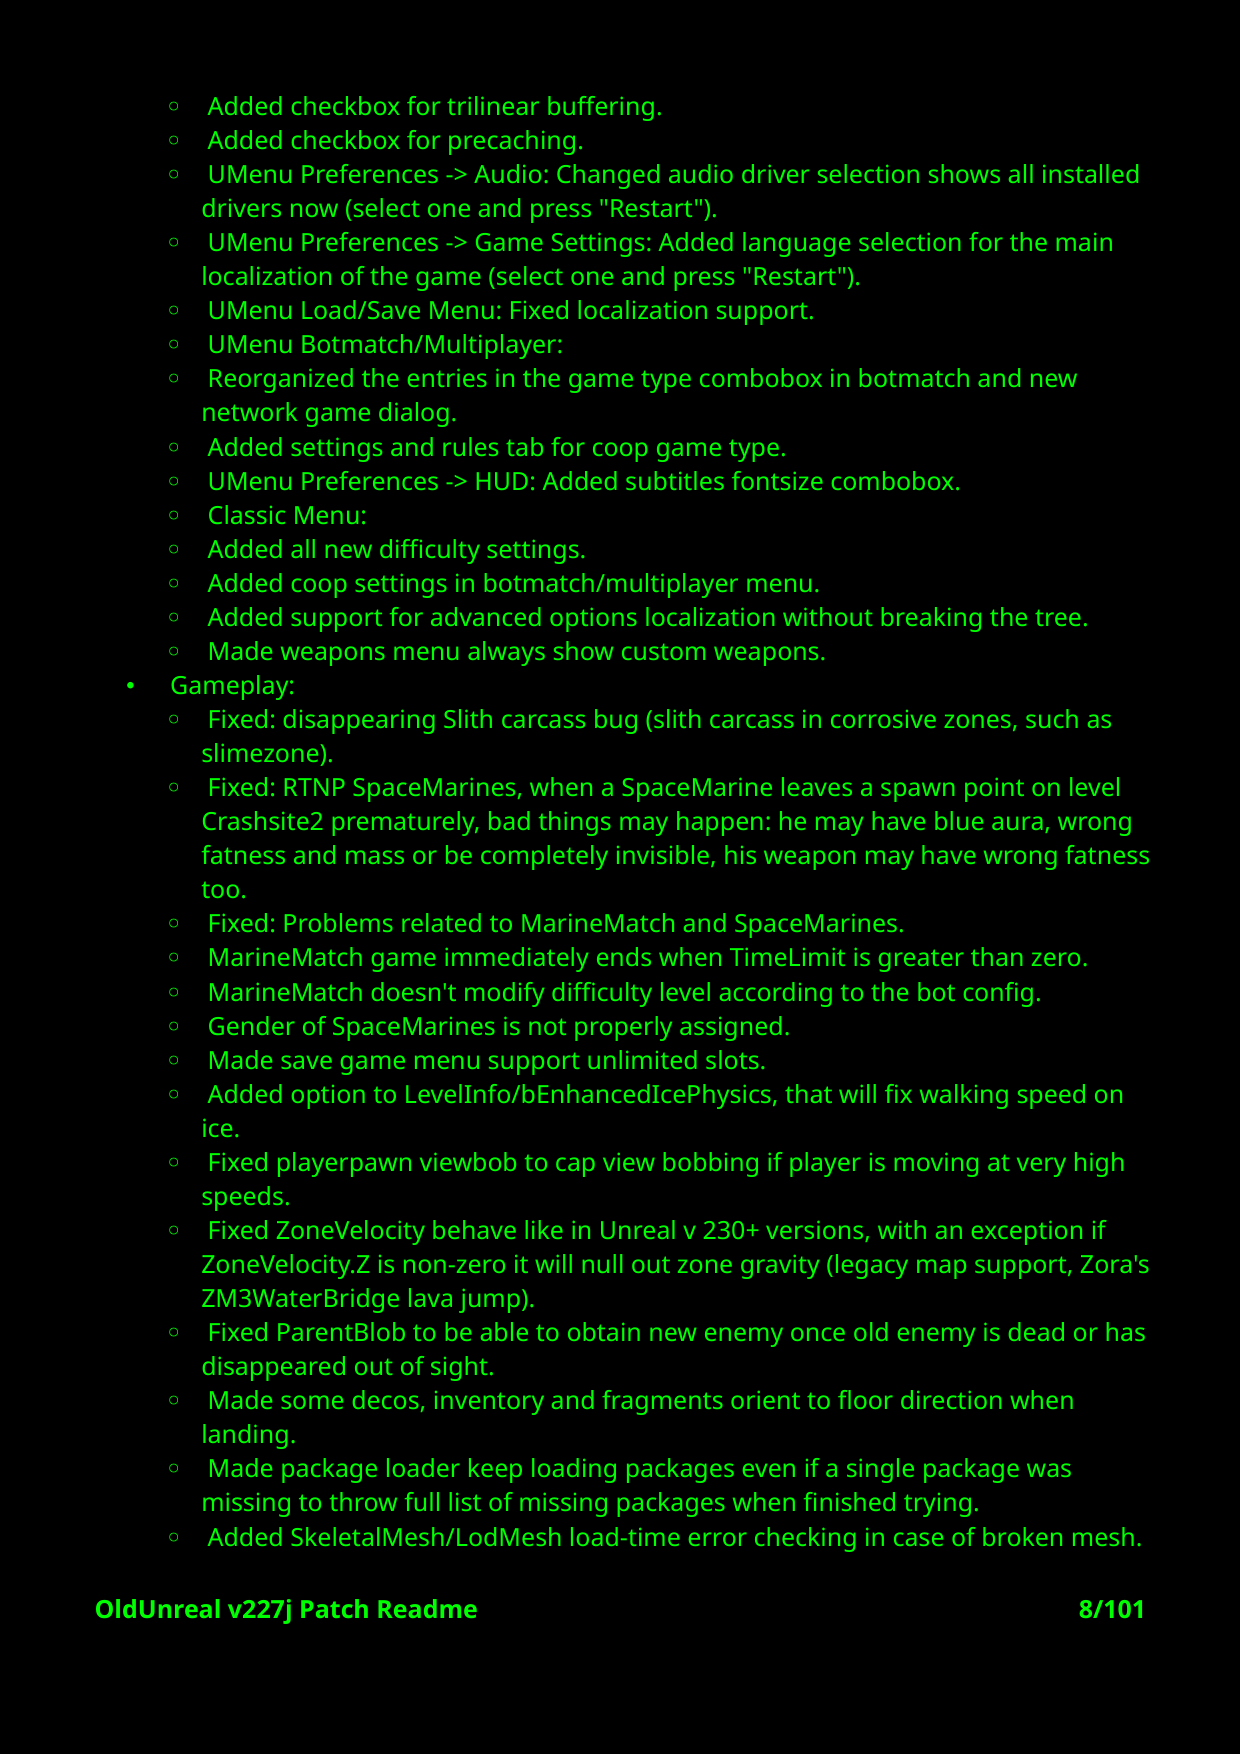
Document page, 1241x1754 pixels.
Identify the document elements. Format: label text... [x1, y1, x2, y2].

list Fixed ZoneVelocity behave like in Unreal v 230+ versions, with an exception if ZoneVelocity.Z is non-zero it will null out zone gravity (legacy map support, Zora's ZM3WaterBridge lava jump). [163, 1213, 1152, 1315]
list MarineMatch doesn't modify difficulty level according to the bot config. [163, 974, 1152, 1008]
list Made package loader keep loading packages even if a single package was missing to throw full list of missing packages when finished trying. [163, 1451, 1152, 1519]
list Fixed: RTNP SpaceMarines, when a SpaceMarine leaves a spawn point on level Crashsite2 prematurely, bad things may happen: he may have blue aura, wrong fatness and mass or be completely invisible, his weapon may have wrong fatness too. [163, 770, 1152, 906]
list UMenu Preferences -> HUD: Added subtitles fontsize combobox. [163, 463, 1152, 497]
list Added support for advanced options localization without breaking the tree. [163, 599, 1152, 633]
list Added option to LevelInfo/bEnhancedIcePhysics, that will fix walking speed on ice. [163, 1076, 1152, 1144]
list Gameplay: [126, 668, 1152, 702]
list MarineMatch game immediately ends when TimeLimit is greater than zero. [163, 940, 1152, 974]
list Added coop settings in botmatch/multiplayer menu. [163, 565, 1152, 599]
list Added checkbox for precaching. [163, 123, 1152, 157]
list Fixed playerpawn viewbob to cap view bobbing if player is moving at very high speeds. [163, 1144, 1152, 1213]
list Added checkbox for trilinear buffering. [163, 88, 1152, 123]
list Classic Menu: [163, 497, 1152, 531]
list Fixed ParentBlob to be able to obtain new enemy once old enemy is dead or has disappeared out of sight. [163, 1315, 1152, 1383]
list UMenu Load/Save Menu: Fixed localization support. [163, 293, 1152, 327]
list Reorganized the entries in the game type combobox in botmatch and new network game dialog. [163, 361, 1152, 429]
list Made weapons menu always show custom weapons. [163, 633, 1152, 668]
list UMenu Botmatch/Multiplayer: [163, 327, 1152, 361]
list Added settings and rules tab for coop game type. [163, 429, 1152, 463]
list Fixed: Problems related to MarineMatch and SpaceMarines. [163, 906, 1152, 940]
list UMenu Preferences -> Game Settings: Added language selection for the main localization of the game (select one and press "Restart"). [163, 225, 1152, 293]
list Added all new difficulty settings. [163, 531, 1152, 565]
list Added SkeletalMesh/LodMesh load-time error checking in case of broken mesh. [163, 1519, 1152, 1553]
list Fixed: disappearing Slith carcass bug (slith carcass in corrosive zones, such as slimezone). [163, 702, 1152, 770]
list UMenu Preferences -> Audio: Changed audio driver selection shows all installed drivers now (select one and press "Restart"). [163, 157, 1152, 225]
list Made save game menu support unlimited slots. [163, 1042, 1152, 1076]
list Gender of SpaceMarines is not properly assigned. [163, 1008, 1152, 1042]
list Made some decos, inventory and fragments orient to floor direction when landing. [163, 1383, 1152, 1451]
